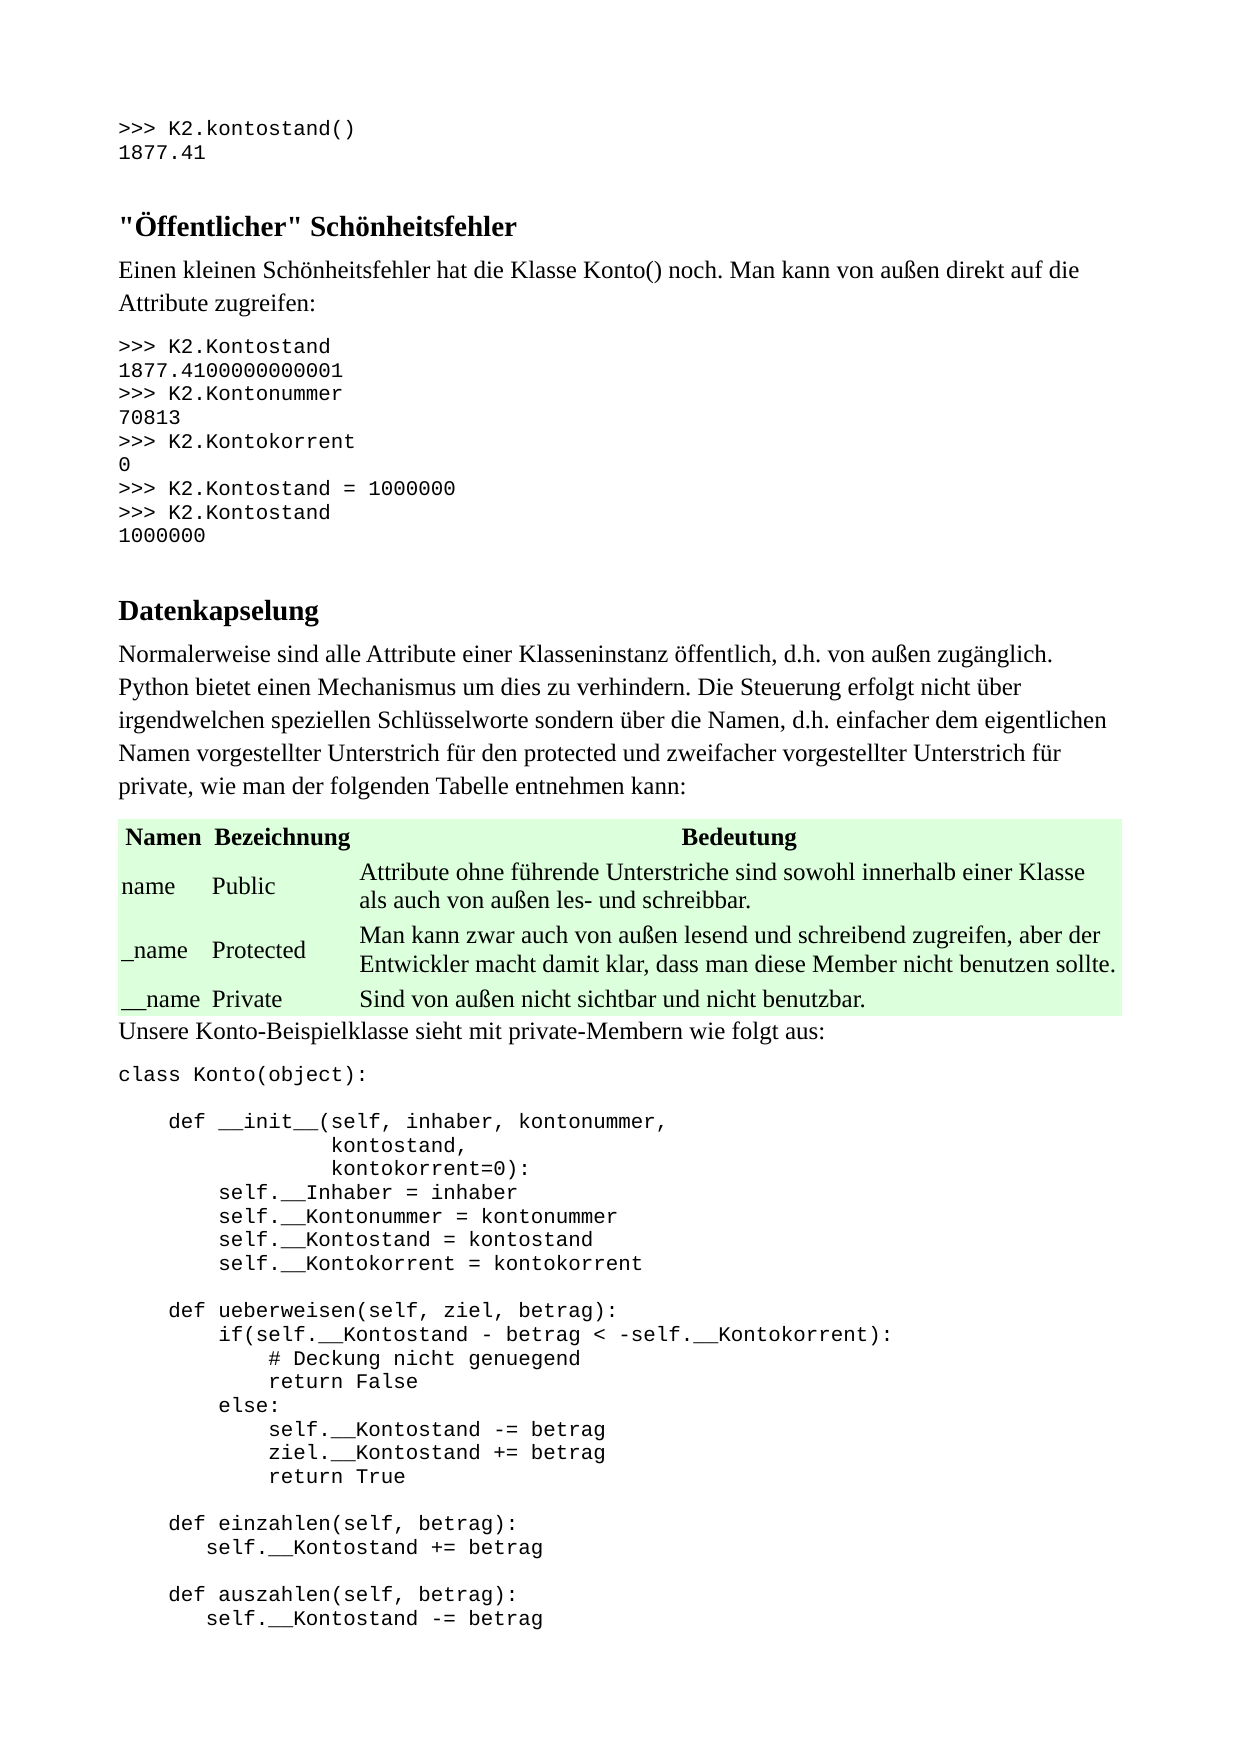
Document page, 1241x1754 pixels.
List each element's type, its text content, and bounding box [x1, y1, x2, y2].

text ziel.__Kontostand += betrag [118, 1442, 1122, 1466]
text kontokorrent=0): [118, 1158, 1122, 1182]
text self.__Kontostand += betrag [118, 1537, 1122, 1560]
text self.__Kontostand = kontostand [118, 1229, 1122, 1253]
text >>> K2.Kontostand = 1000000 [118, 478, 1122, 502]
text self.__Kontostand -= betrag [118, 1418, 1122, 1442]
text >>> K2.Kontostand [118, 502, 1122, 525]
table_cell Public [209, 854, 356, 917]
table_cell name [118, 854, 208, 917]
text >>> K2.kontostand() [118, 118, 1122, 142]
table_cell Attribute ohne führende Unterstriche sind sowohl innerhalb einer Klasse als auch von außen les- und schreibbar. [356, 854, 1122, 917]
text 0 [118, 454, 1122, 478]
text def auszahlen(self, betrag): [118, 1584, 1122, 1608]
table_cell Sind von außen nicht sichtbar und nicht benutzbar. [356, 981, 1122, 1016]
text self.__Kontostand -= betrag [118, 1608, 1122, 1631]
table_cell Protected [209, 918, 356, 981]
text def __init__(self, inhaber, kontonummer, [118, 1111, 1122, 1135]
text kontostand, [118, 1135, 1122, 1158]
subtitle Datenkapselung [118, 593, 1122, 627]
text 1877.41 [118, 142, 1122, 165]
text >>> K2.Kontonummer [118, 383, 1122, 407]
text >>> K2.Kontokorrent [118, 431, 1122, 454]
text return False [118, 1371, 1122, 1395]
text self.__Inhaber = inhaber [118, 1182, 1122, 1206]
text self.__Kontokorrent = kontokorrent [118, 1253, 1122, 1277]
text # Deckung nicht genuegend [118, 1348, 1122, 1371]
text 70813 [118, 407, 1122, 431]
table_header Namen [118, 819, 208, 854]
table_cell _name [118, 918, 208, 981]
text def einzahlen(self, betrag): [118, 1513, 1122, 1537]
text class Konto(object): [118, 1064, 1122, 1087]
text def ueberweisen(self, ziel, betrag): [118, 1300, 1122, 1324]
table_cell __name [118, 981, 208, 1016]
text >>> K2.Kontostand [118, 336, 1122, 360]
text 1000000 [118, 525, 1122, 549]
table_cell Private [209, 981, 356, 1016]
table_cell Man kann zwar auch von außen lesend und schreibend zugreifen, aber der Entwickler macht damit klar, dass man diese Member nicht benutzen sollte. [356, 918, 1122, 981]
subtitle "Öffentlicher" Schönheitsfehler [118, 209, 1122, 243]
table_header Bezeichnung [209, 819, 356, 854]
table_header Bedeutung [356, 819, 1122, 854]
text Normalerweise sind alle Attribute einer Klasseninstanz öffentlich, d.h. von außen zugänglich. Python bietet einen Mechanismus um dies zu verhindern. Die Steuerung erfolgt nicht über irgendwelchen speziellen Schlüsselworte sondern über die Namen, d.h. einfacher dem eigentlichen Namen vorgestellter Unterstrich für den protected und zweifacher vorgestellter Unterstrich für private, wie man der folgenden Tabelle entnehmen kann: [118, 639, 1122, 800]
text Unsere Konto-Beispielklasse sieht mit private-Membern wie folgt aus: [118, 1016, 1122, 1045]
text else: [118, 1395, 1122, 1418]
text Einen kleinen Schönheitsfehler hat die Klasse Konto() noch. Man kann von außen direkt auf die Attribute zugreifen: [118, 256, 1122, 317]
text self.__Kontonummer = kontonummer [118, 1206, 1122, 1229]
text 1877.4100000000001 [118, 360, 1122, 383]
text return True [118, 1466, 1122, 1489]
text if(self.__Kontostand - betrag < -self.__Kontokorrent): [118, 1324, 1122, 1348]
